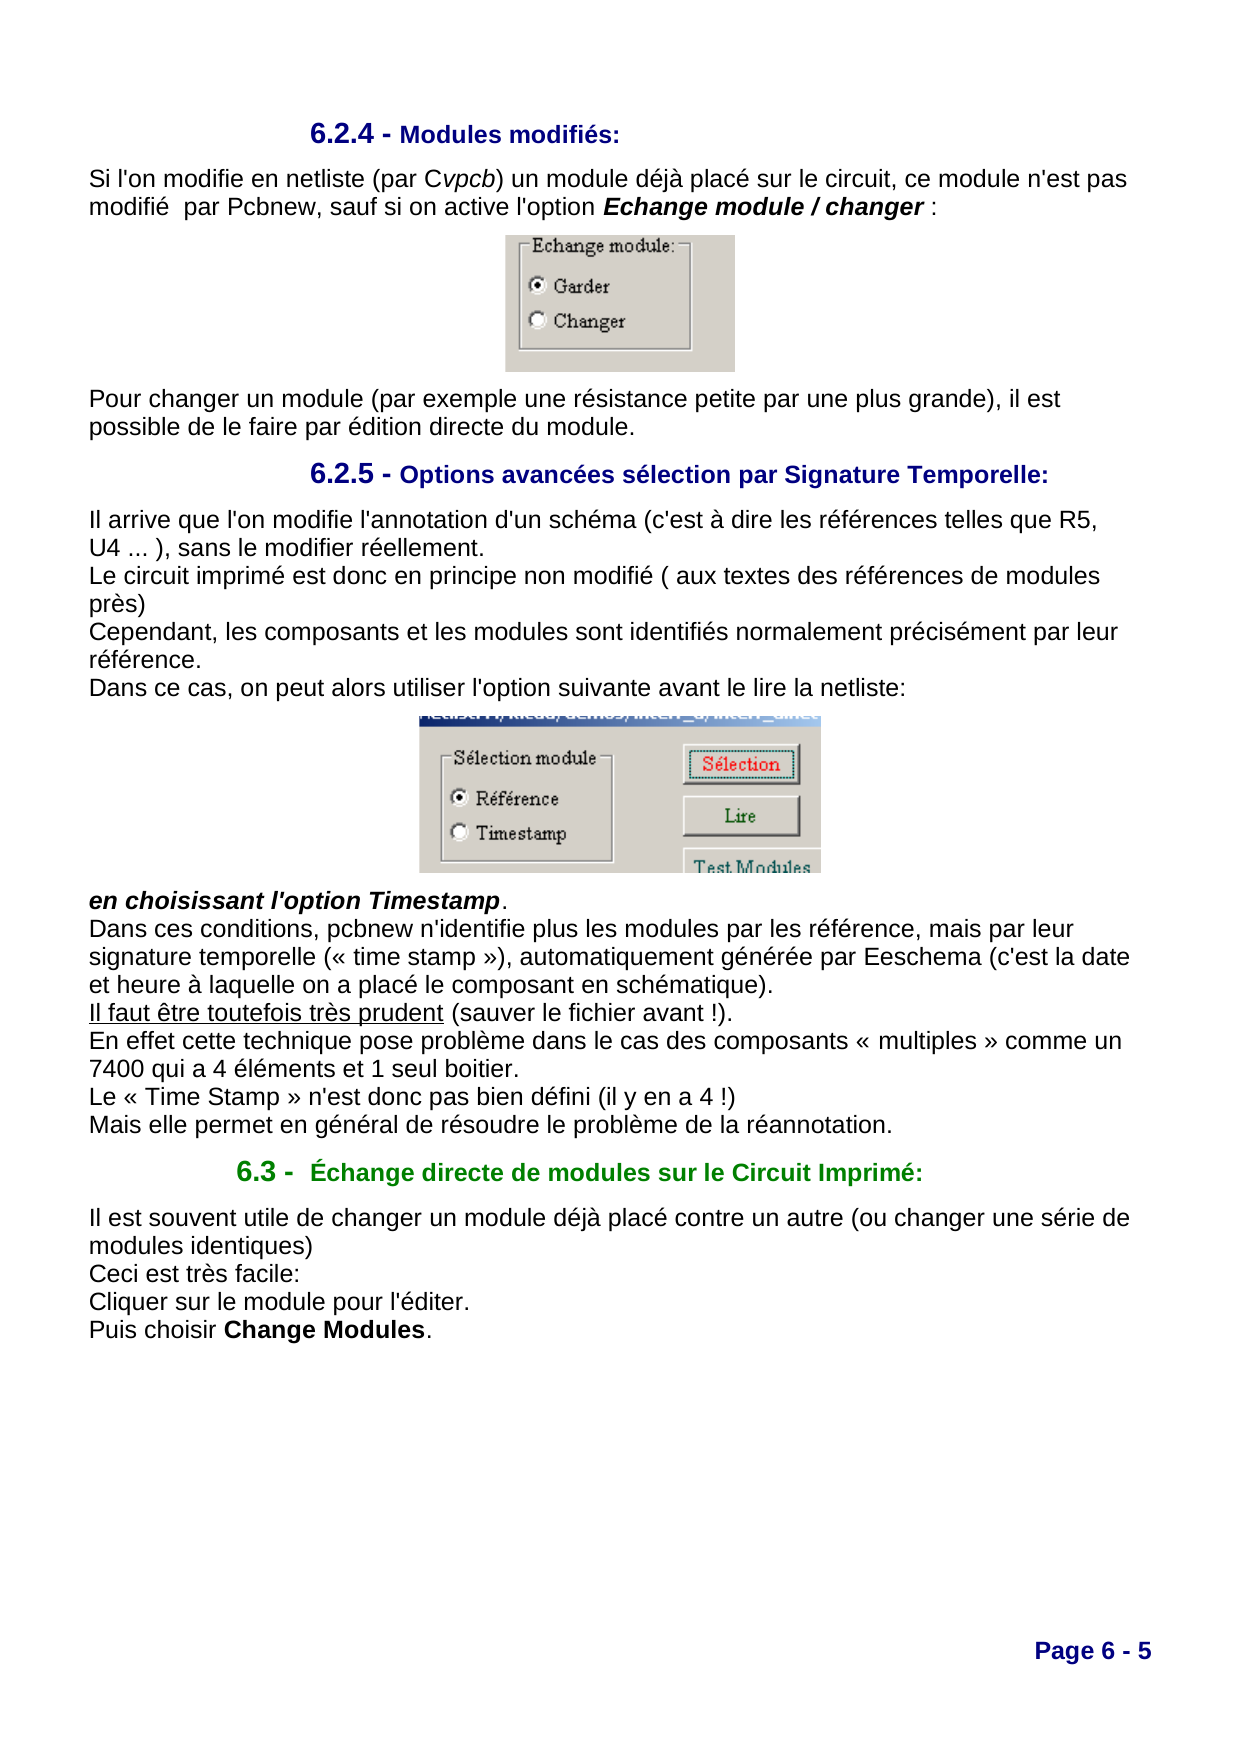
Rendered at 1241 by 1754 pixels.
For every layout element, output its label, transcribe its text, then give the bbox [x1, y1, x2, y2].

picture [419, 716, 821, 873]
text Pour changer un module (par exemple une résistance petite par une plus grande), il est possible de le faire par édition directe du module. [88, 385, 1152, 441]
text Il arrive que l'on modifie l'annotation d'un schéma (c'est à dire les références telles que R5, U4 ... ), sans le modifier réellement. [88, 506, 1152, 562]
text Dans ces conditions, pcbnew n'identifie plus les modules par les référence, mais par leur signature temporelle (« time stamp »), automatiquement générée par Eeschema (c'est la date et heure à laquelle on a placé le composant en schématique). [88, 914, 1152, 999]
text Il est souvent utile de changer un module déjà placé contre un autre (ou changer une série de modules identiques) [88, 1204, 1152, 1260]
subtitle Échange directe de modules sur le Circuit Imprimé: [162, 1155, 1152, 1187]
text Dans ce cas, on peut alors utiliser l'option suivante avant le lire la netliste: [88, 674, 1152, 702]
text Si l'on modifie en netliste (par Cvpcb) un module déjà placé sur le circuit, ce module n'est pas [88, 165, 1152, 193]
text Le circuit imprimé est donc en principe non modifié ( aux textes des références de modules près) [88, 562, 1152, 618]
text en choisissant l'option Timestamp. [88, 887, 1152, 914]
text Puis choisir Change Modules. [88, 1316, 1152, 1344]
text En effet cette technique pose problème dans le cas des composants « multiples » comme un 7400 qui a 4 éléments et 1 seul boitier. [88, 1027, 1152, 1083]
subtitle Options avancées sélection par Signature Temporelle: [236, 457, 1152, 490]
subtitle Modules modifiés: [236, 117, 1152, 149]
text Cliquer sur le module pour l'éditer. [88, 1288, 1152, 1316]
text Il faut être toutefois très prudent (sauver le fichier avant !). [88, 999, 1152, 1027]
text Cependant, les composants et les modules sont identifiés normalement précisément par leur référence. [88, 618, 1152, 674]
text Ceci est très facile: [88, 1260, 1152, 1288]
text Mais elle permet en général de résoudre le problème de la réannotation. [88, 1111, 1152, 1139]
text Le « Time Stamp » n'est donc pas bien défini (il y en a 4 !) [88, 1083, 1152, 1111]
picture [505, 235, 735, 372]
text modifié par Pcbnew, sauf si on active l'option Echange module / changer : [88, 193, 1152, 221]
